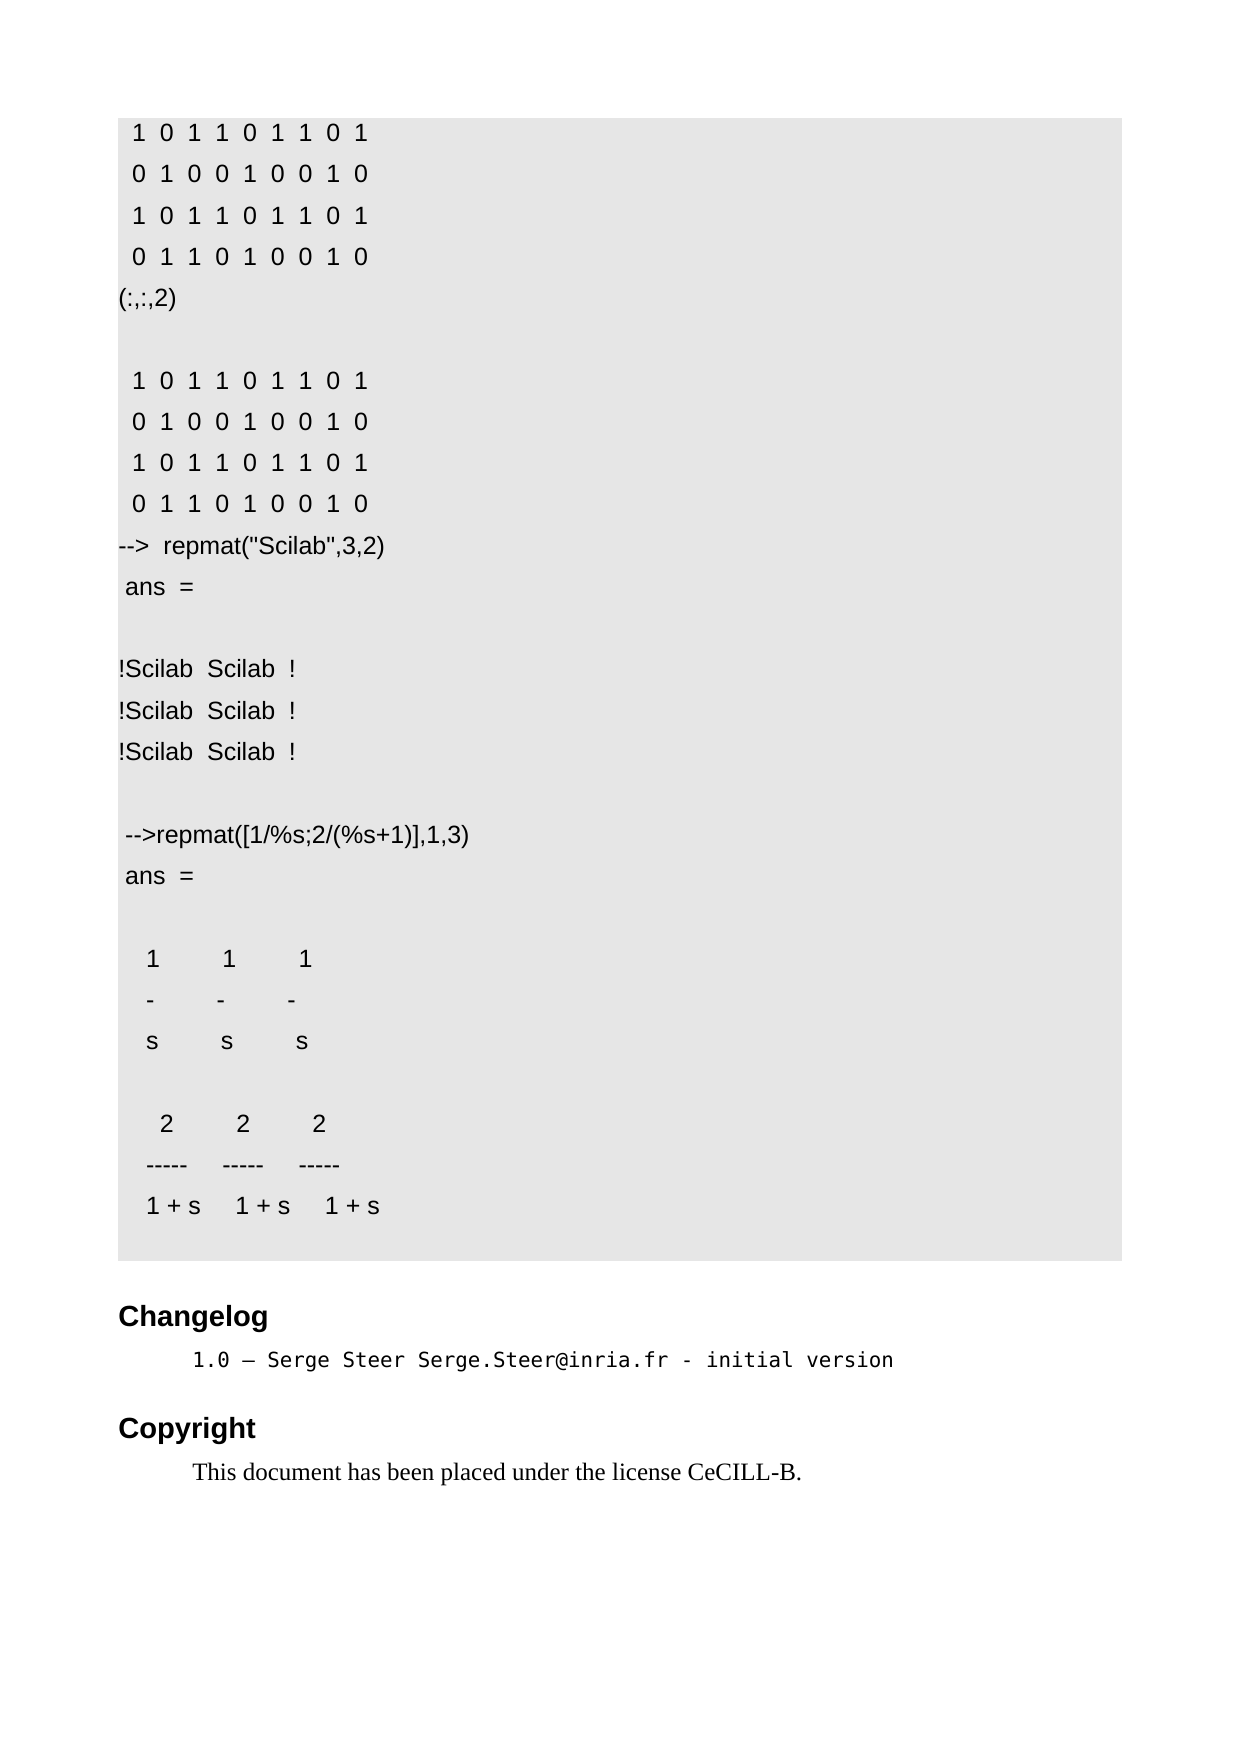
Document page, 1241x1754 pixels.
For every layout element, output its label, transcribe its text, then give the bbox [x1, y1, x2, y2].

text ans = [118, 572, 1122, 601]
text 1 + s 1 + s 1 + s [118, 1191, 1122, 1220]
text 0 1 0 0 1 0 0 1 0 [118, 407, 1122, 436]
text !Scilab Scilab ! [118, 654, 1122, 683]
text (:,:,2) [118, 283, 1122, 312]
text 0 1 0 0 1 0 0 1 0 [118, 159, 1122, 188]
text 1 1 1 [118, 943, 1122, 972]
text 1.0 – Serge Steer Serge.Steer@inria.fr - initial version [118, 1344, 1122, 1373]
subtitle Copyright [118, 1411, 1122, 1444]
text !Scilab Scilab ! [118, 696, 1122, 724]
text 1 0 1 1 0 1 1 0 1 [118, 448, 1122, 477]
text 1 0 1 1 0 1 1 0 1 [118, 118, 1122, 147]
text s s s [118, 1026, 1122, 1055]
text -->repmat([1/%s;2/(%s+1)],1,3) [118, 820, 1122, 848]
text This document has been placed under the license CeCILL-B. [118, 1457, 1122, 1486]
text 2 2 2 [118, 1108, 1122, 1137]
text 1 0 1 1 0 1 1 0 1 [118, 366, 1122, 394]
text !Scilab Scilab ! [118, 737, 1122, 766]
text ----- ----- ----- [118, 1150, 1122, 1178]
text ans = [118, 861, 1122, 890]
text 0 1 1 0 1 0 0 1 0 [118, 489, 1122, 518]
subtitle Changelog [118, 1298, 1122, 1332]
text - - - [118, 985, 1122, 1013]
text 0 1 1 0 1 0 0 1 0 [118, 242, 1122, 271]
text 1 0 1 1 0 1 1 0 1 [118, 201, 1122, 229]
text --> repmat("Scilab",3,2) [118, 531, 1122, 559]
